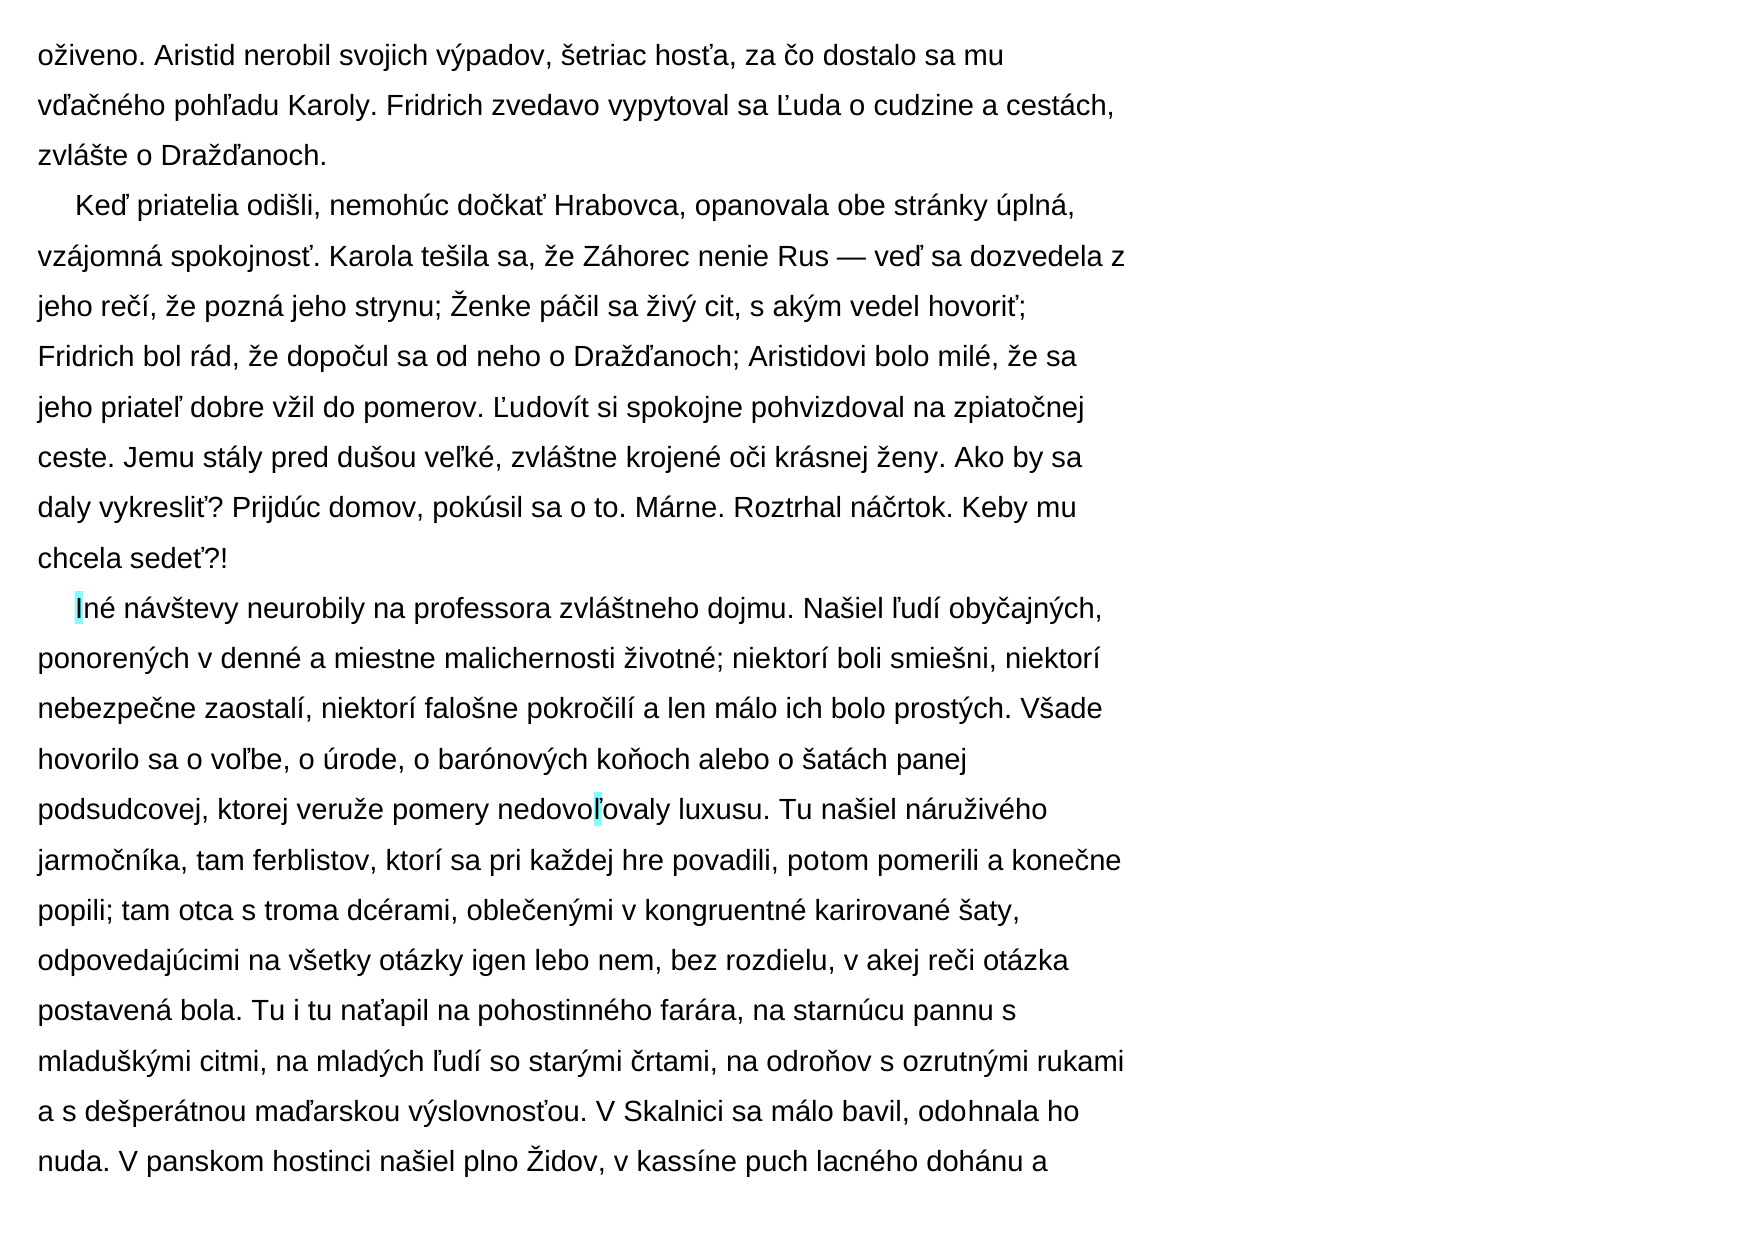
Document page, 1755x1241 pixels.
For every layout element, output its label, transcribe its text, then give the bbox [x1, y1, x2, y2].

text oživeno. Ari­stid nerobil svojich výpadov, šetriac hosťa, za čo dostalo sa mu vďačného pohľadu Karoly. Fridrich zvedavo vypytoval sa Ľuda o cudzine a cestách, zvlášte o Dražďanoch. [37, 37, 1130, 172]
text Iné návštevy neurobily na professora zvlášt­neho dojmu. Našiel ľudí obyčajných, ponorených v denné a miestne malichernosti životné; nie­ktorí boli smiešni, niektorí nebezpečne zaostalí, niektorí falošne pokročilí a len málo ich bolo prostých. Všade hovorilo sa o voľbe, o úrode, o barónových koňoch alebo o šatách panej podsudcovej, ktorej veruže pomery nedovoľovaly luxusu. Tu našiel náruživého jarmočníka, tam ferblistov, ktorí sa pri každej hre povadili, po­tom pomerili a konečne popili; tam otca s troma dcérami, oblečenými v kongruentné karirované šaty, odpovedajúcimi na všetky otázky igen lebo nem, bez rozdielu, v akej reči otázka postavená bola. Tu i tu naťapil na pohostinného farára, na starnúcu pannu s mladuškými citmi, na mladých ľudí so starými črtami, na odroňov s ozrutnými rukami a s dešperátnou maďarskou výslovnosťou. V Skalnici sa málo bavil, odo­hnala ho nuda. V panskom hostinci našiel plno Židov, v kassíne puch lacného dohánu a [37, 591, 1130, 1178]
text Keď priatelia odišli, nemohúc dočkať Hrabovca, opanovala obe stránky úplná, vzájomná spokojnosť. Karola tešila sa, že Záhorec nenie Rus — veď sa dozvedela z jeho rečí, že pozná jeho strynu; Ženke páčil sa živý cit, s akým vedel hovoriť; Fridrich bol rád, že dopočul sa od neho o Dražďanoch; Aristidovi bolo milé, že sa jeho priateľ dobre vžil do pomerov. Ľu­dovít si spokojne pohvizdoval na zpiatočnej ceste. Jemu stály pred dušou veľké, zvláštne krojené oči krásnej ženy. Ako by sa daly vy­kresliť? Prijdúc domov, pokúsil sa o to. Márne. Roztrhal náčrtok. Keby mu chcela sedeť?! [37, 188, 1130, 574]
